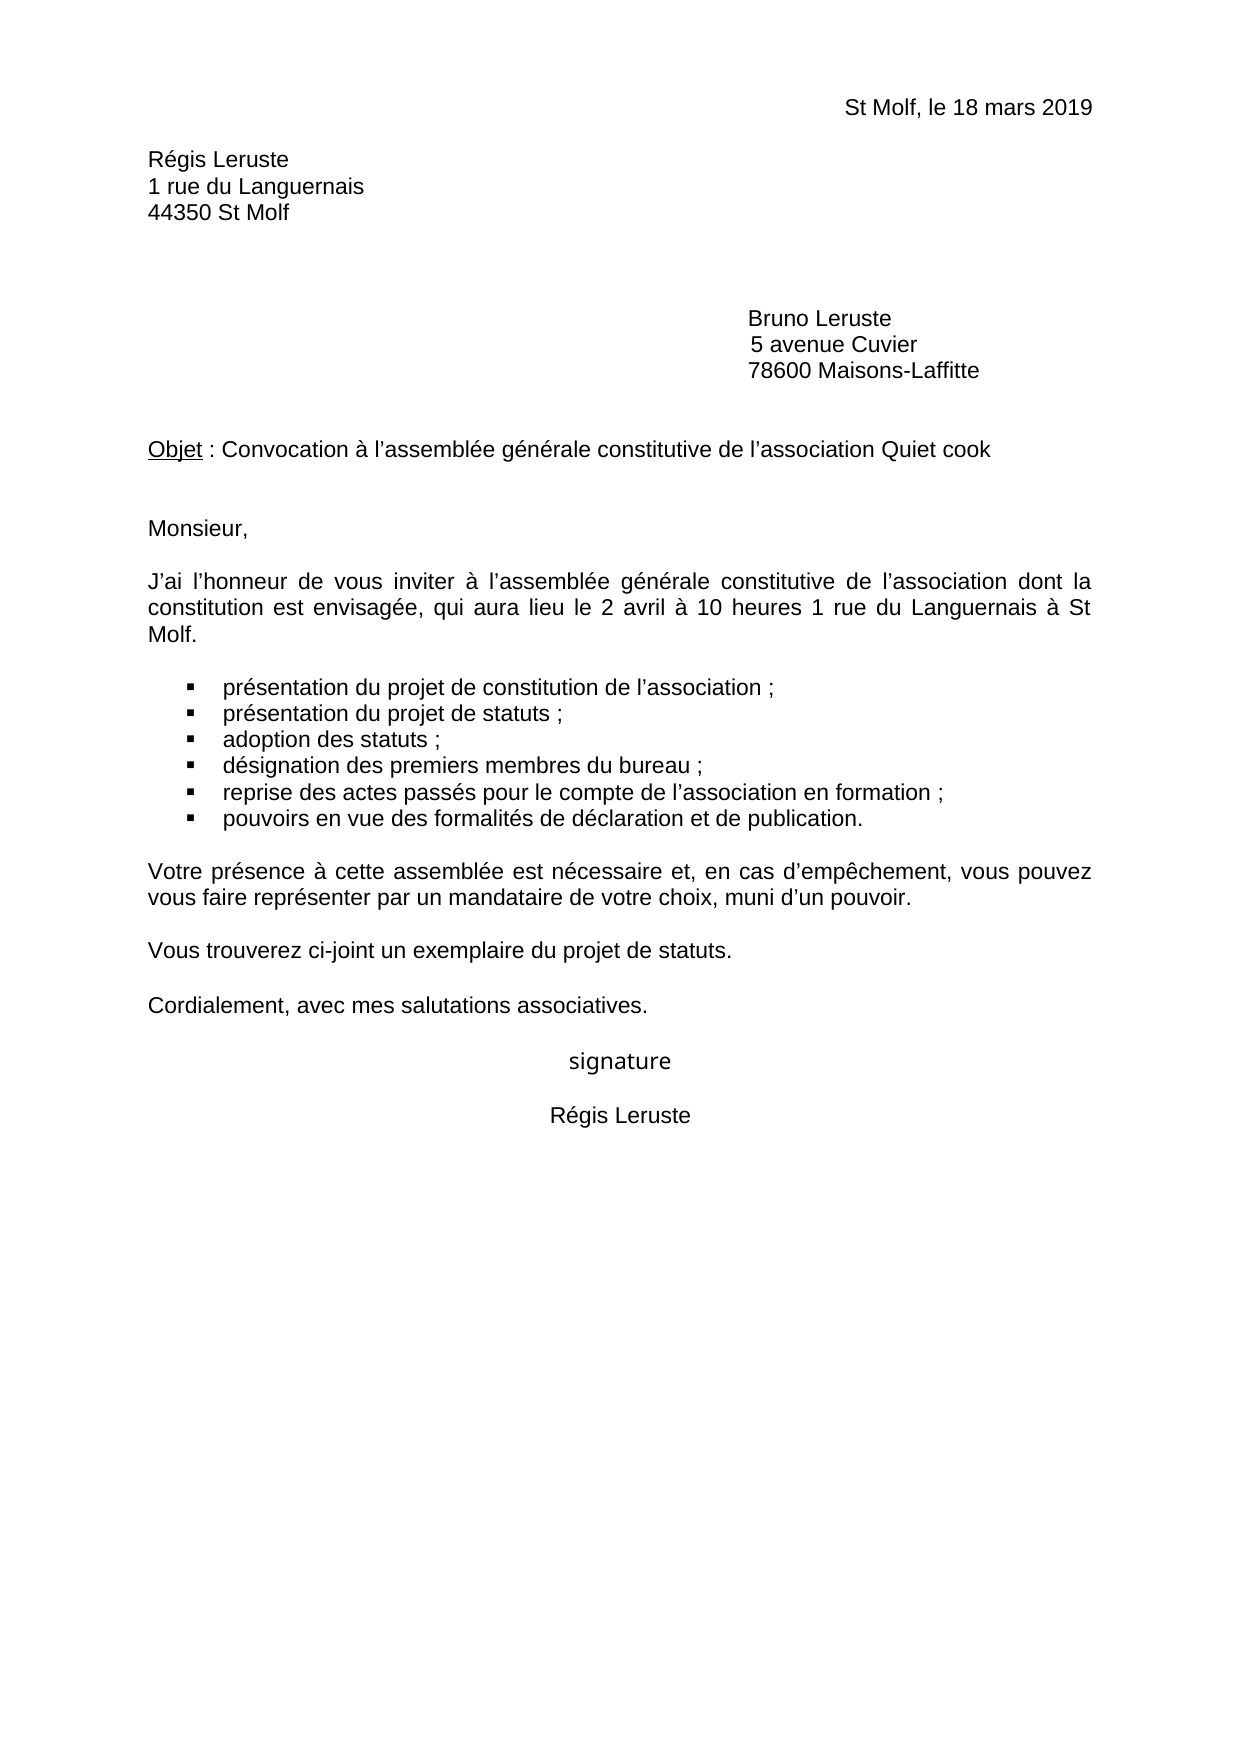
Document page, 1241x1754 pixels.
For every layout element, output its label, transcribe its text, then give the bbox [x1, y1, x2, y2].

text Votre présence à cette assemblée est nécessaire et, en cas d’empêchement, vous pouvez vous faire représenter par un mandataire de votre choix, muni d’un pouvoir. [148, 858, 1093, 911]
text Monsieur, [148, 515, 1093, 542]
text Régis Leruste [148, 146, 1093, 173]
text 5 avenue Cuvier [148, 331, 1093, 357]
text 78600 Maisons-Laffitte [748, 357, 1093, 383]
text Régis Leruste [148, 1102, 1093, 1129]
text 1 rue du Languernais [148, 173, 1093, 199]
list reprise des actes passés pour le compte de l’association en formation ; [185, 779, 1093, 805]
text Vous trouverez ci-joint un exemplaire du projet de statuts. [148, 937, 1093, 963]
text 44350 St Molf [148, 199, 1093, 225]
text J’ai l’honneur de vous inviter à l’assemblée générale constitutive de l’association dont la constitution est envisagée, qui aura lieu le 2 avril à 10 heures 1 rue du Languernais à St Molf. [148, 568, 1093, 647]
text Objet : Convocation à l’assemblée générale constitutive de l’association Quiet cook [148, 436, 1093, 463]
text St Molf, le 18 mars 2019 [148, 94, 1093, 120]
list adoption des statuts ; [185, 726, 1093, 752]
list désignation des premiers membres du bureau ; [185, 752, 1093, 779]
text signature [148, 1045, 1093, 1076]
text Cordialement, avec mes salutations associatives. [148, 992, 1093, 1018]
list présentation du projet de constitution de l’association ; [185, 673, 1093, 700]
text Bruno Leruste [748, 304, 1093, 331]
list pouvoirs en vue des formalités de déclaration et de publication. [185, 805, 1093, 832]
list présentation du projet de statuts ; [185, 700, 1093, 726]
